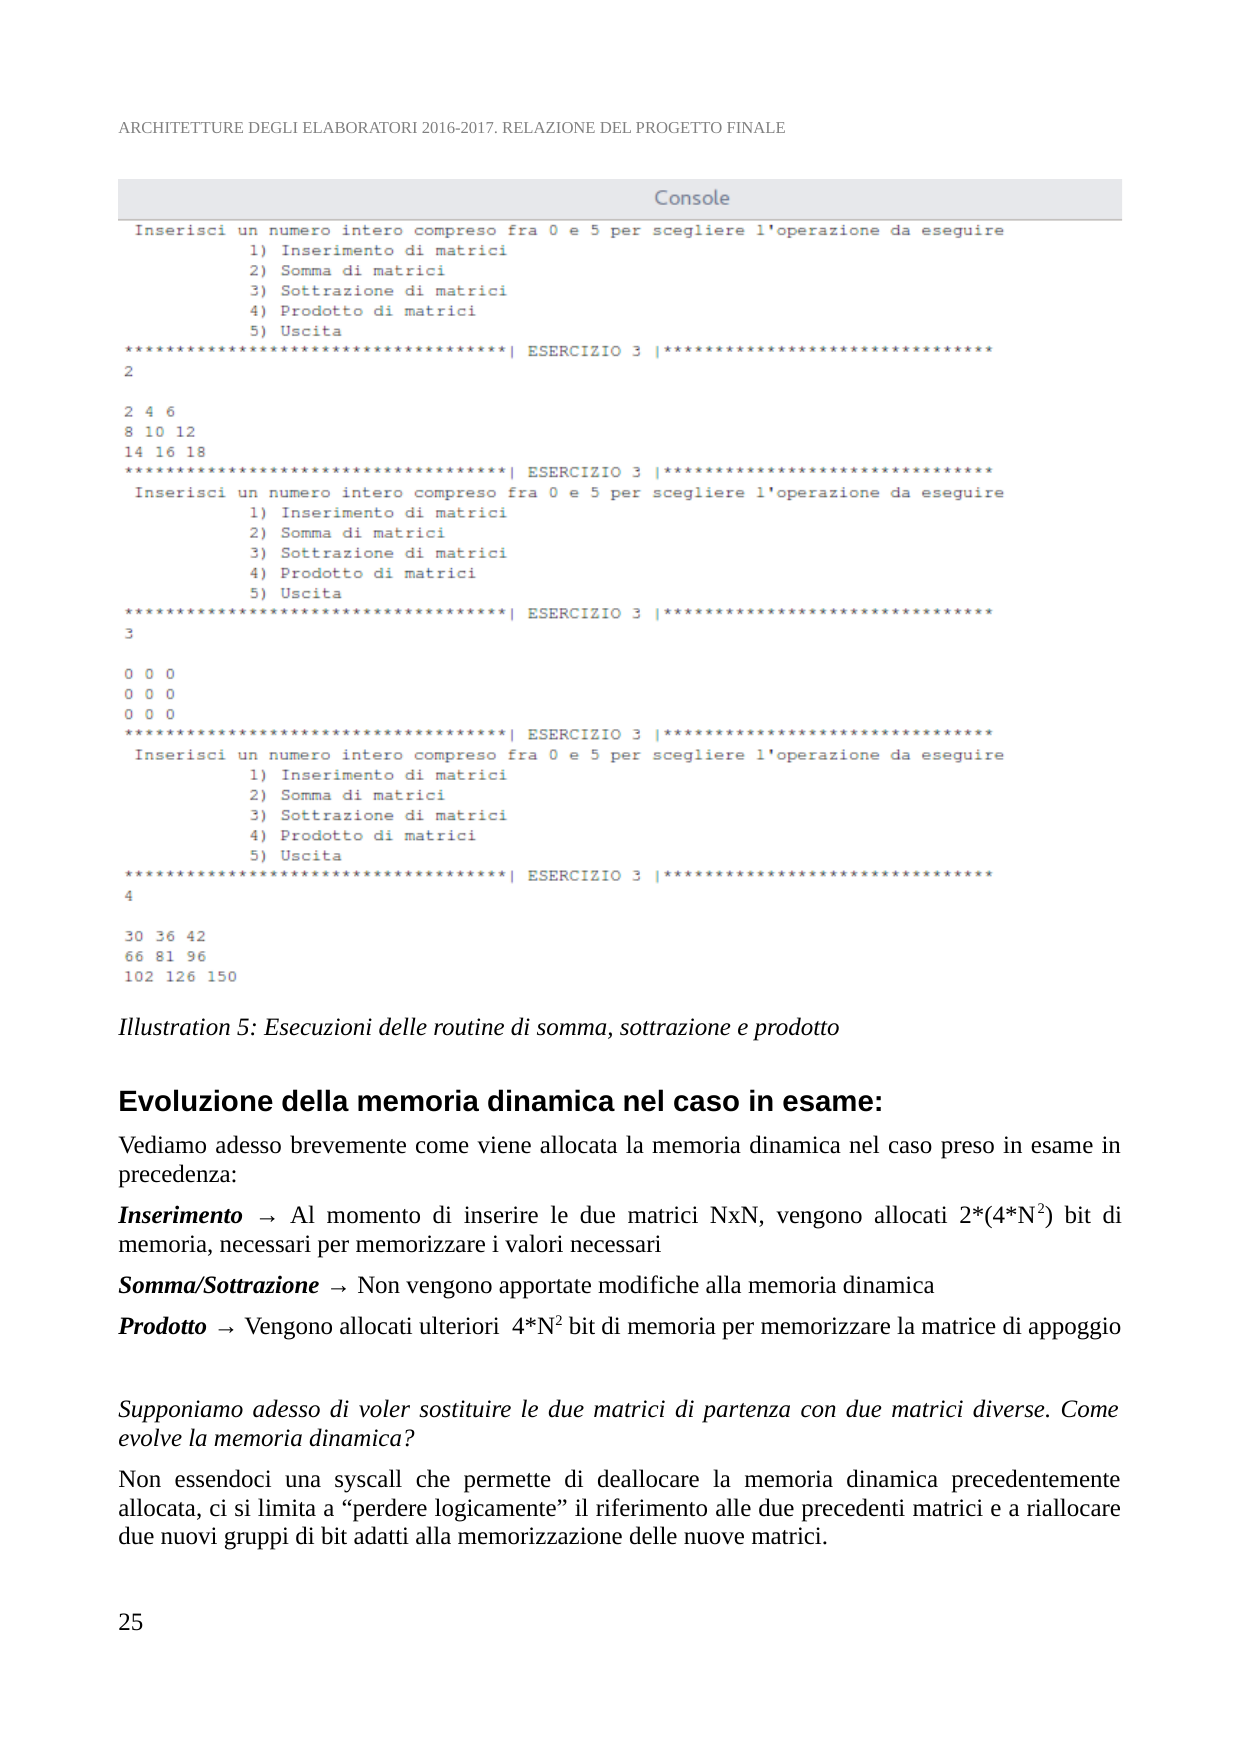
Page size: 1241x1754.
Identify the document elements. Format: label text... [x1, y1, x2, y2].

text Illustration 5: Esecuzioni delle routine di somma, sottrazione e prodotto [118, 1012, 1122, 1041]
text Supponiamo adesso di voler sostituire le due matrici di partenza con due matrici diverse. Come evolve la memoria dinamica? [118, 1394, 1122, 1451]
text Prodotto → Vengono allocati ulteriori 4*N2 bit di memoria per memorizzare la matrice di appoggio [118, 1311, 1122, 1340]
text Vediamo adesso brevemente come viene allocata la memoria dinamica nel caso preso in esame in precedenza: [118, 1130, 1122, 1188]
text Inserimento → Al momento di inserire le due matrici NxN, vengono allocati 2*(4*N2) bit di memoria, necessari per memorizzare i valori necessari [118, 1200, 1122, 1258]
text Non essendoci una syscall che permette di deallocare la memoria dinamica precedentemente allocata, ci si limita a “perdere logicamente” il riferimento alle due precedenti matrici e a riallocare due nuovi gruppi di bit adatti alla memorizzazione delle nuove matrici. [118, 1464, 1122, 1550]
subtitle Evoluzione della memoria dinamica nel caso in esame: [118, 1084, 1122, 1118]
picture [118, 179, 1123, 1012]
text Somma/Sottrazione → Non vengono apportate modifiche alla memoria dinamica [118, 1270, 1122, 1299]
